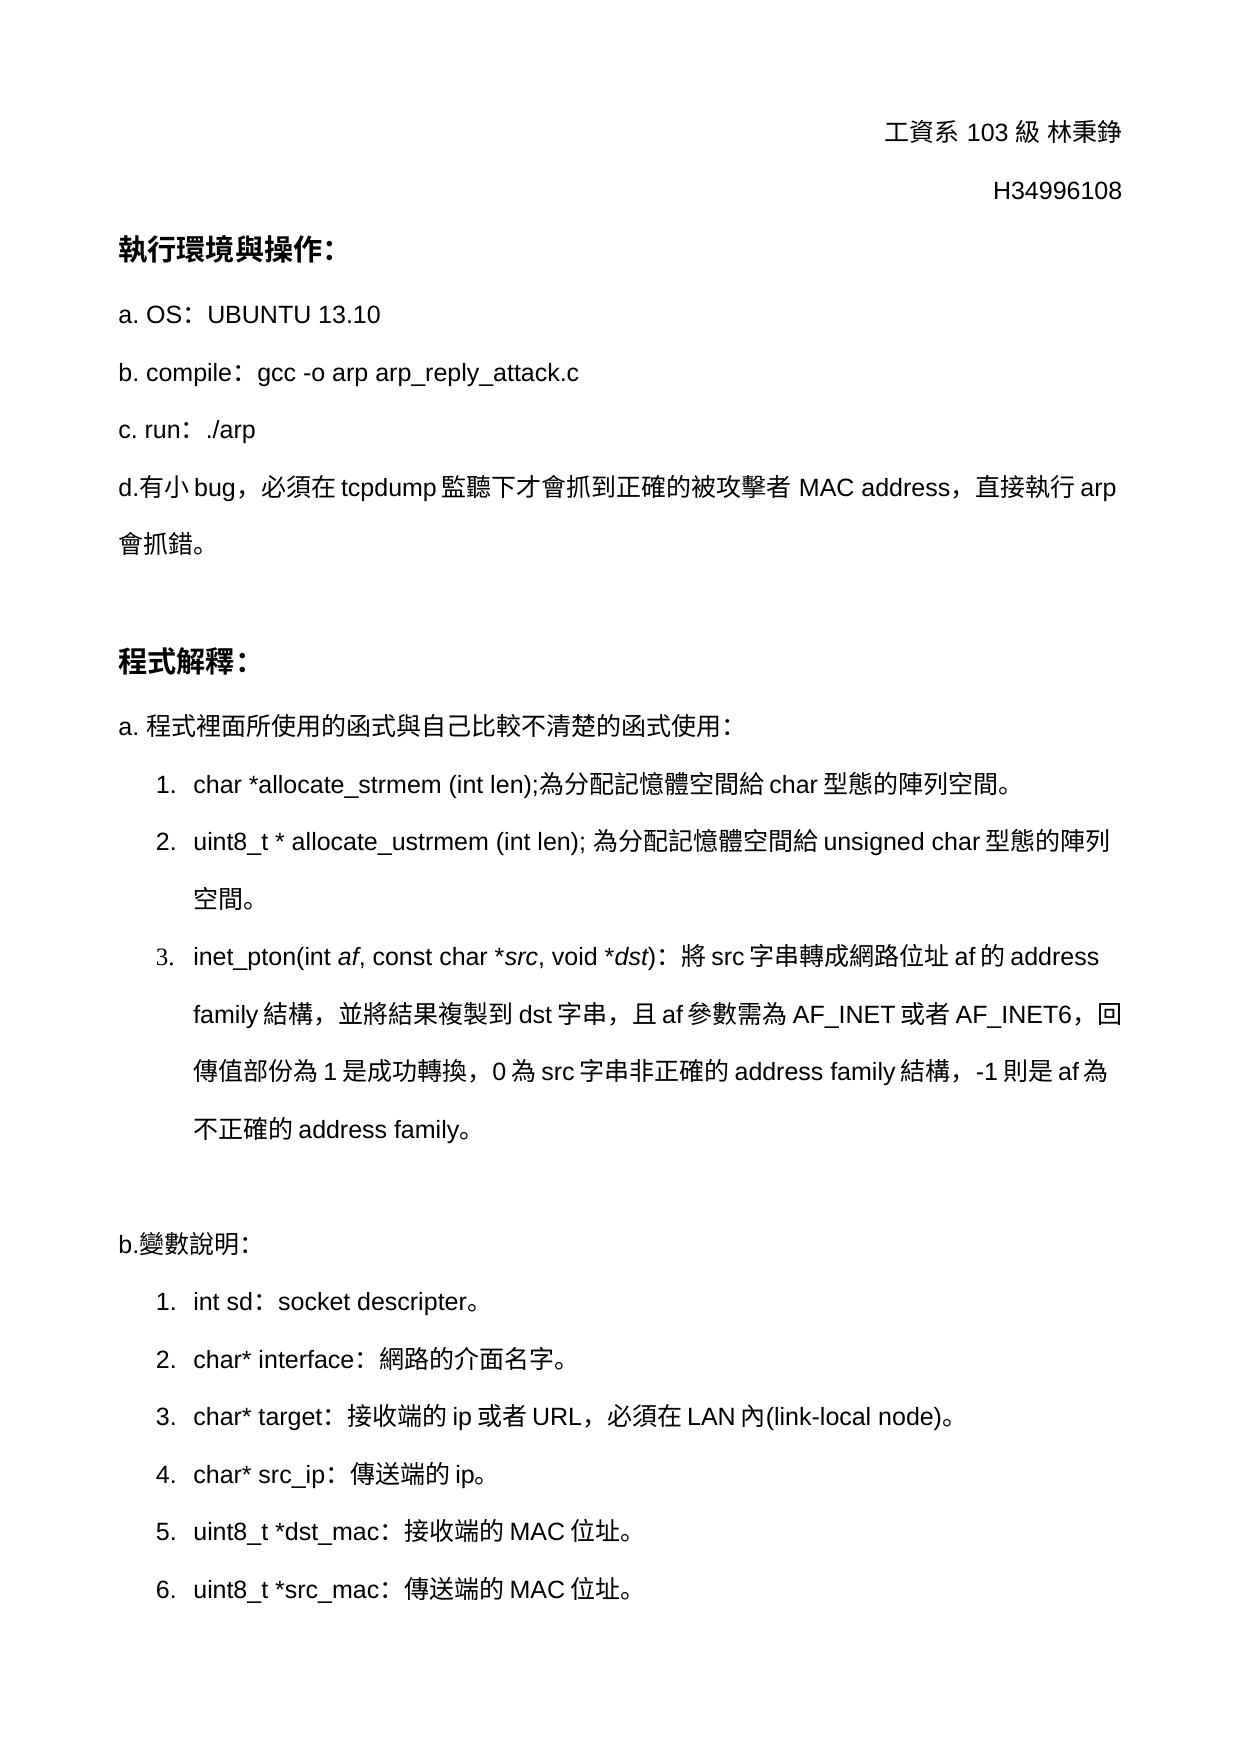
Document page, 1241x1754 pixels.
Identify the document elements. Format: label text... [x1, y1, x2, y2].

text 工資系 103 級 林秉錚 [118, 118, 1122, 147]
list char* src_ip：傳送端的ip。 [156, 1460, 1122, 1489]
text H34996108 [118, 176, 1122, 204]
text a. 程式裡面所使用的函式與自己比較不清楚的函式使用： [118, 712, 1122, 741]
text 執行環境與操作： [118, 233, 1122, 267]
text 程式解釋： [118, 645, 1122, 679]
text d.有小bug，必須在tcpdump監聽下才會抓到正確的被攻擊者 MAC address，直接執行arp會抓錯。 [118, 473, 1122, 559]
text b. compile：gcc -o arp arp_reply_attack.c [118, 358, 1122, 386]
list int sd：socket descripter。 [156, 1287, 1122, 1316]
text c. run：./arp [118, 415, 1122, 444]
list uint8_t * allocate_ustrmem (int len); 為分配記憶體空間給unsigned char型態的陣列空間。 [156, 827, 1122, 913]
list uint8_t *dst_mac：接收端的MAC位址。 [156, 1517, 1122, 1546]
text b.變數說明： [118, 1230, 1122, 1259]
list uint8_t *src_mac：傳送端的MAC位址。 [156, 1575, 1122, 1604]
list inet_pton(int af, const char *src, void *dst)：將src字串轉成網路位址af的address family結構，並將結果複製到dst字串，且af參數需為AF_INET或者AF_INET6，回傳值部份為1是成功轉換，0為src字串非正確的address family結構，-1則是af為不正確的address family。 [156, 942, 1122, 1144]
list char* interface：網路的介面名字。 [156, 1345, 1122, 1374]
list char *allocate_strmem (int len);為分配記憶體空間給char型態的陣列空間。 [156, 770, 1122, 798]
text a. OS：UBUNTU 13.10 [118, 300, 1122, 329]
list char* target：接收端的ip或者URL，必須在LAN內(link-local node)​。 [156, 1402, 1122, 1431]
